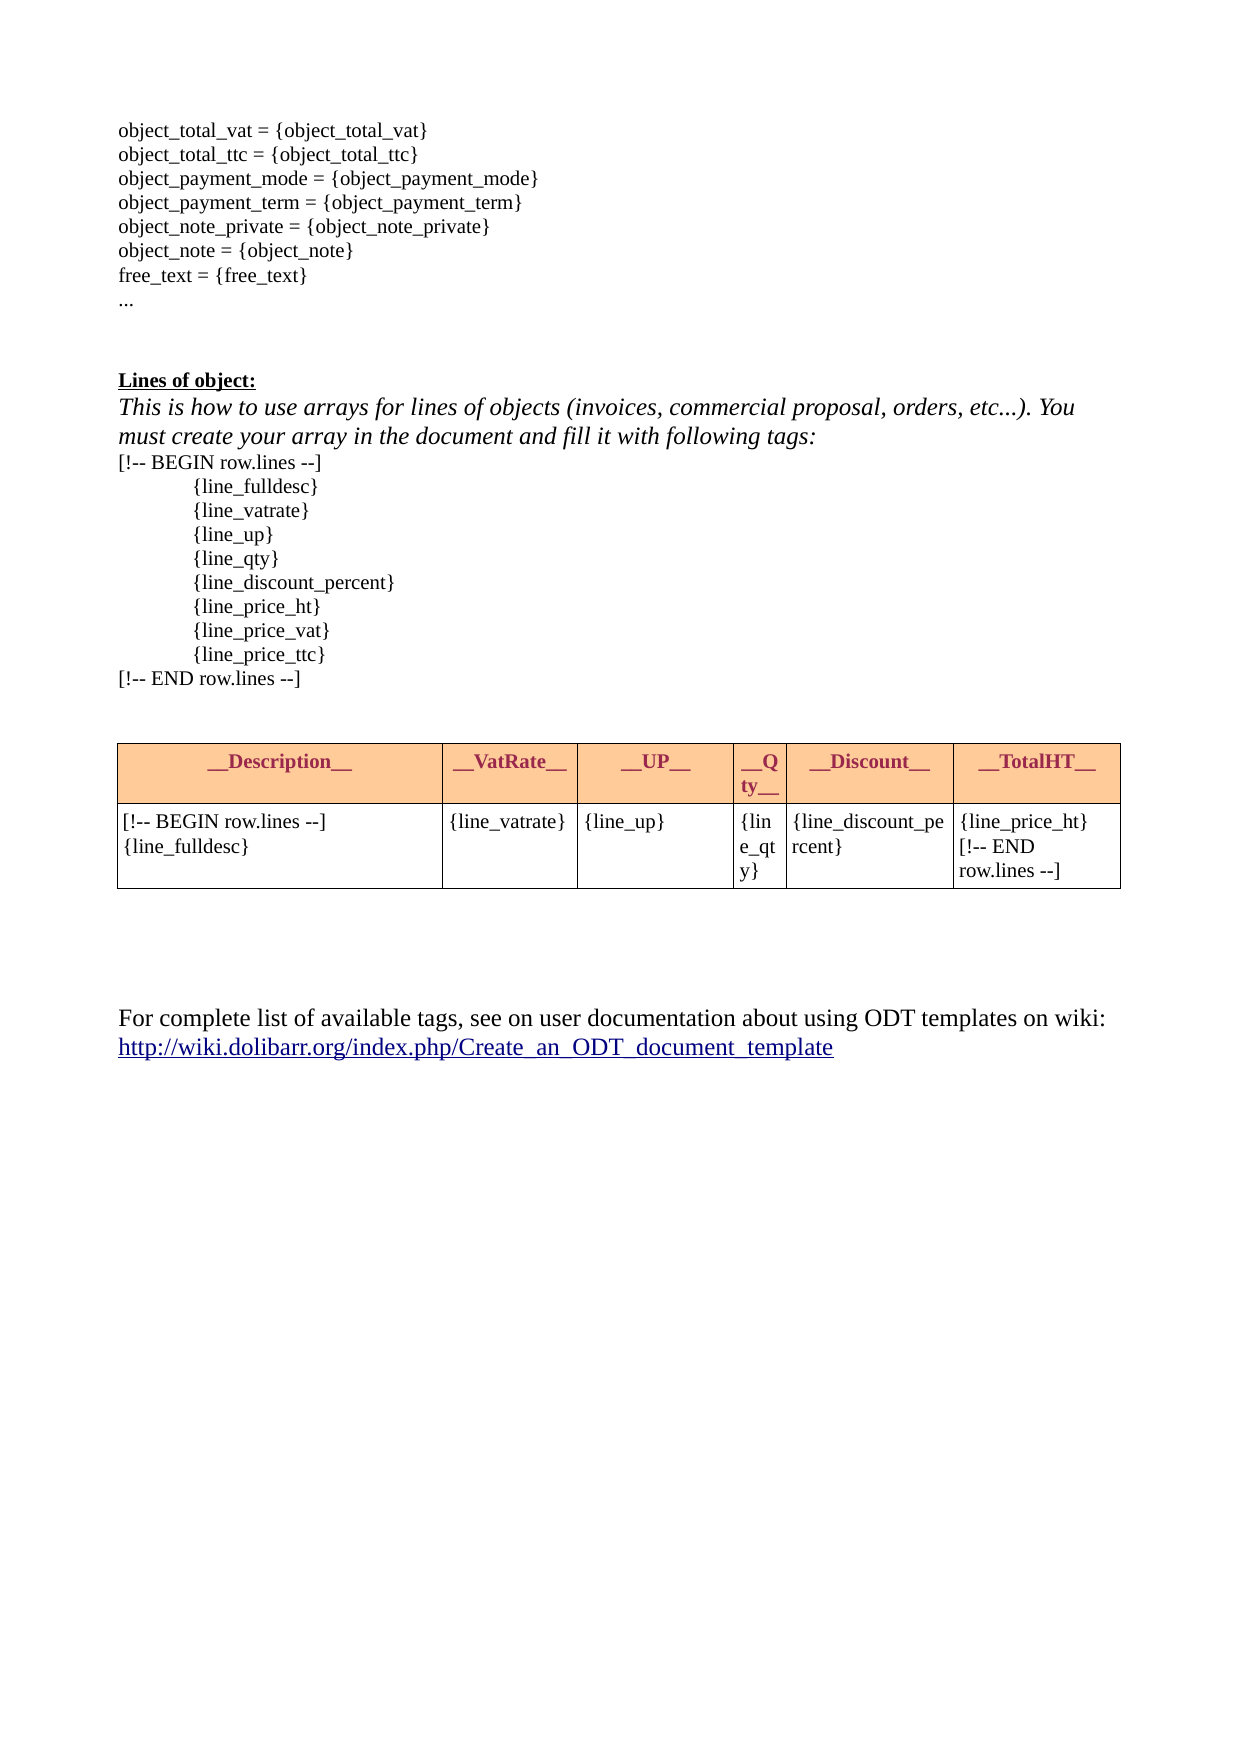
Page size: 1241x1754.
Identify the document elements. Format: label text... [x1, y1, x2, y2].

text For complete list of available tags, see on user documentation about using ODT templates on wiki: [118, 1003, 1122, 1032]
text [!-- BEGIN row.lines --] [118, 450, 1122, 474]
text {line_price_vat} [118, 618, 1122, 642]
text ... [118, 287, 1122, 311]
table_header __Description__ [118, 744, 442, 803]
text http://wiki.dolibarr.org/index.php/Create_an_ODT_document_template [118, 1032, 1122, 1060]
table_cell {line_discount_percent} [787, 804, 953, 887]
text {line_price_ttc} [118, 642, 1122, 666]
text {line_price_ht} [118, 594, 1122, 618]
text object_payment_mode = {object_payment_mode} [118, 166, 1122, 190]
table_cell {line_vatrate} [443, 804, 577, 887]
table_cell {line_price_ht} [!-- END row.lines --] [954, 804, 1120, 887]
text object_total_vat = {object_total_vat} [118, 118, 1122, 142]
table_cell {line_qty} [734, 804, 786, 887]
table_header __Discount__ [787, 744, 953, 803]
text {line_fulldesc} [118, 474, 1122, 498]
text object_note = {object_note} [118, 238, 1122, 262]
text [!-- END row.lines --] [118, 666, 1122, 690]
table_cell {line_up} [578, 804, 733, 887]
text free_text = {free_text} [118, 262, 1122, 287]
text {line_vatrate} [118, 498, 1122, 522]
table_cell [!-- BEGIN row.lines --]{line_fulldesc} [118, 804, 442, 887]
text Lines of object: [118, 368, 1122, 392]
text This is how to use arrays for lines of objects (invoices, commercial proposal, orders, etc...). You must create your array in the document and fill it with following tags: [118, 392, 1122, 450]
text {line_up} [118, 522, 1122, 546]
text {line_discount_percent} [118, 570, 1122, 594]
table_header __VatRate__ [443, 744, 577, 803]
text object_note_private = {object_note_private} [118, 214, 1122, 238]
text {line_qty} [118, 546, 1122, 570]
text object_payment_term = {object_payment_term} [118, 190, 1122, 214]
text object_total_ttc = {object_total_ttc} [118, 142, 1122, 166]
table_header __TotalHT__ [954, 744, 1120, 803]
table_header __Qty__ [734, 744, 786, 803]
table_header __UP__ [578, 744, 733, 803]
